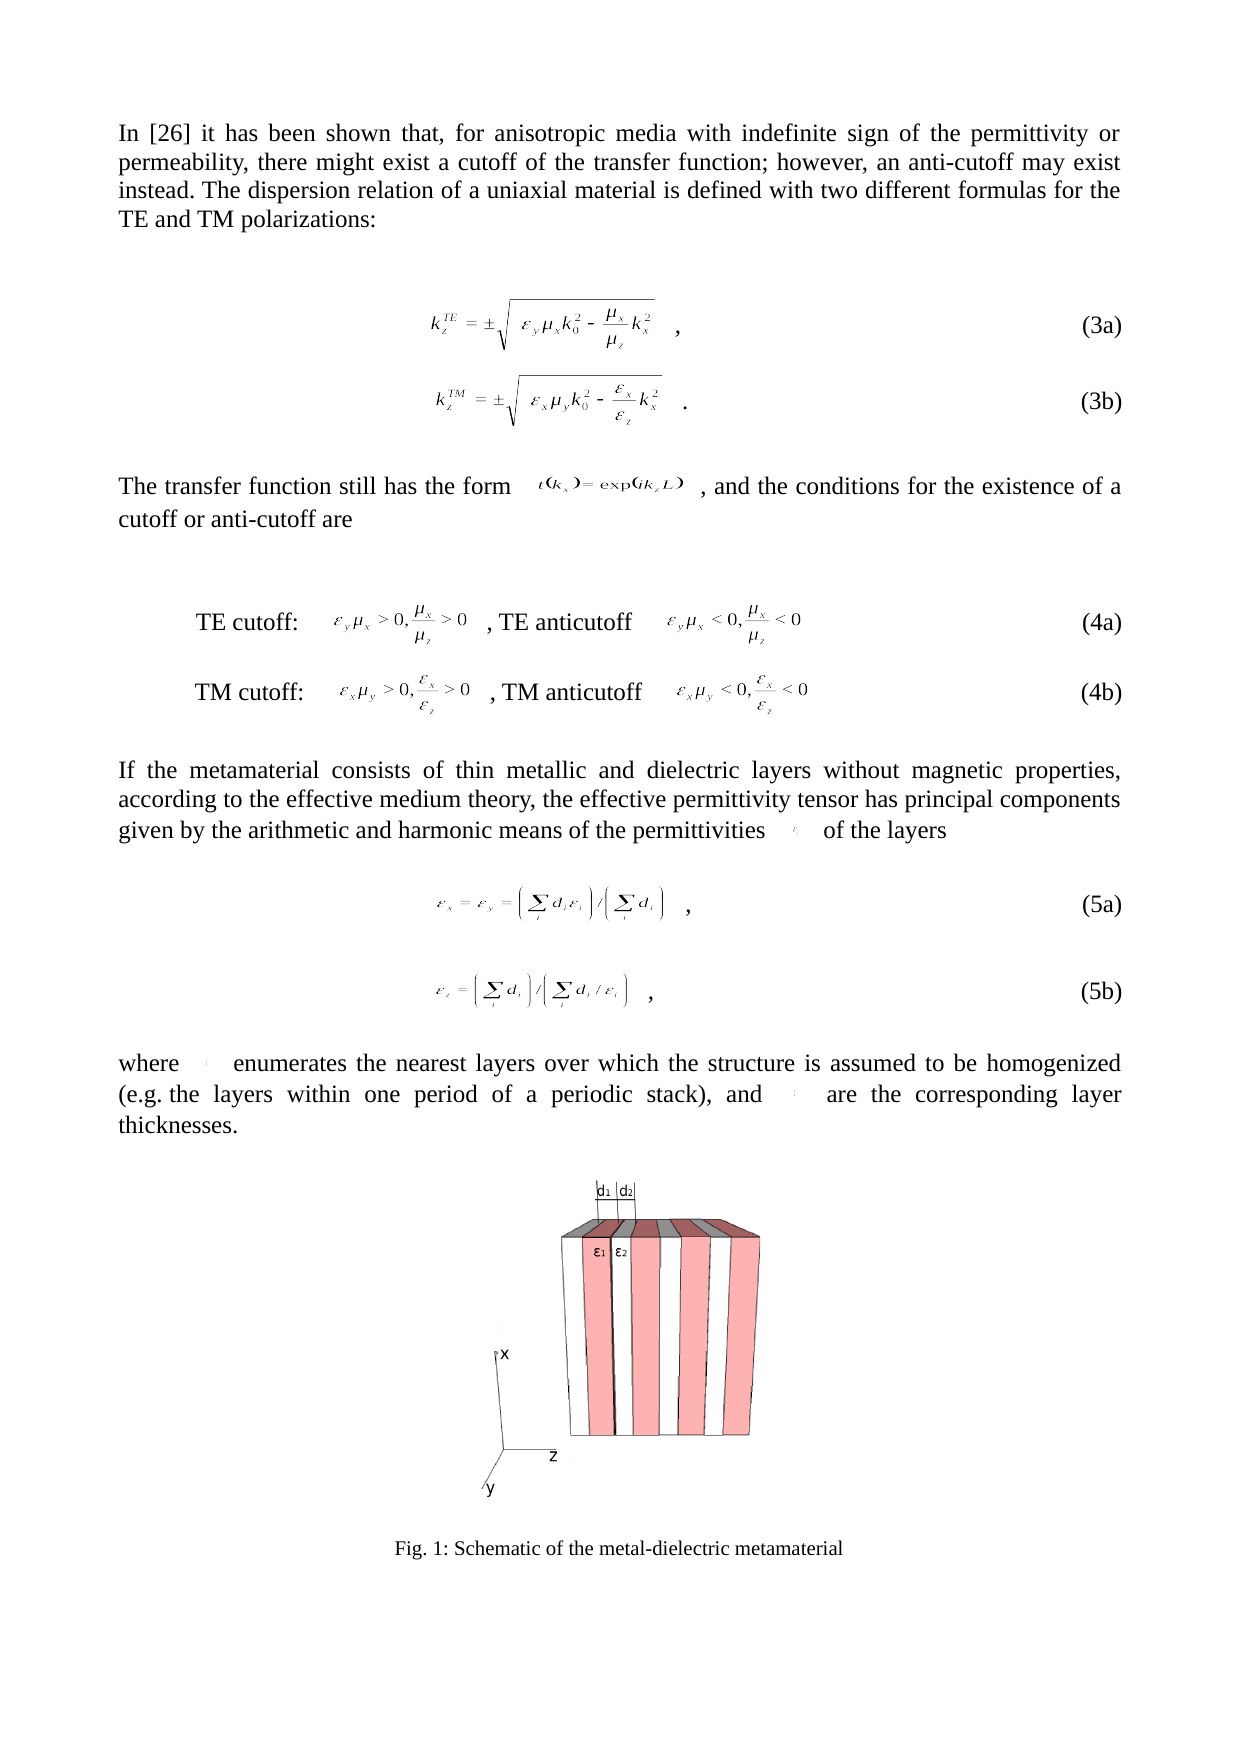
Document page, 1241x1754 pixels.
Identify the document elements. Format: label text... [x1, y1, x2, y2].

text , TE anticutoff [486, 587, 638, 657]
table_header [117, 1168, 1121, 1536]
text [118, 875, 417, 933]
text , (5b) [648, 961, 1122, 1019]
text where enumerates the nearest layers over which the structure is assumed to be homogenized (e.g. the layers within one period of a periodic stack), and are the corresponding layer thicknesses. [118, 1048, 1122, 1139]
text [118, 961, 416, 1019]
table_cell Fig. 1: Schematic of the metal-dielectric metamaterial [117, 1536, 1121, 1560]
text TE cutoff: [118, 587, 305, 657]
text , (5a) [685, 875, 1122, 933]
text , TM anticutoff [489, 657, 648, 727]
text , (3a) [674, 287, 1122, 363]
text [118, 287, 411, 363]
text (4b) [827, 657, 1122, 727]
text . (3b) [682, 363, 1122, 439]
picture [477, 1176, 761, 1498]
text If the metamaterial consists of thin metallic and dielectric layers without magnetic properties, according to the effective medium theory, the effective permittivity tensor has principal components given by the arithmetic and harmonic means of the permittivities of the layers [118, 755, 1122, 846]
text TM cutoff: [118, 657, 311, 727]
text In [26] it has been shown that, for anisotropic media with indefinite sign of the permittivity or permeability, there might exist a cutoff of the transfer function; however, an anti-cutoff may exist instead. The dispersion relation of a uniaxial material is defined with two different formulas for the TE and TM polarizations: [118, 118, 1122, 233]
text (4a) [820, 587, 1122, 657]
text The transfer function still has the form , and the conditions for the existence of a cutoff or anti-cutoff are [118, 467, 1122, 533]
text [118, 363, 416, 439]
